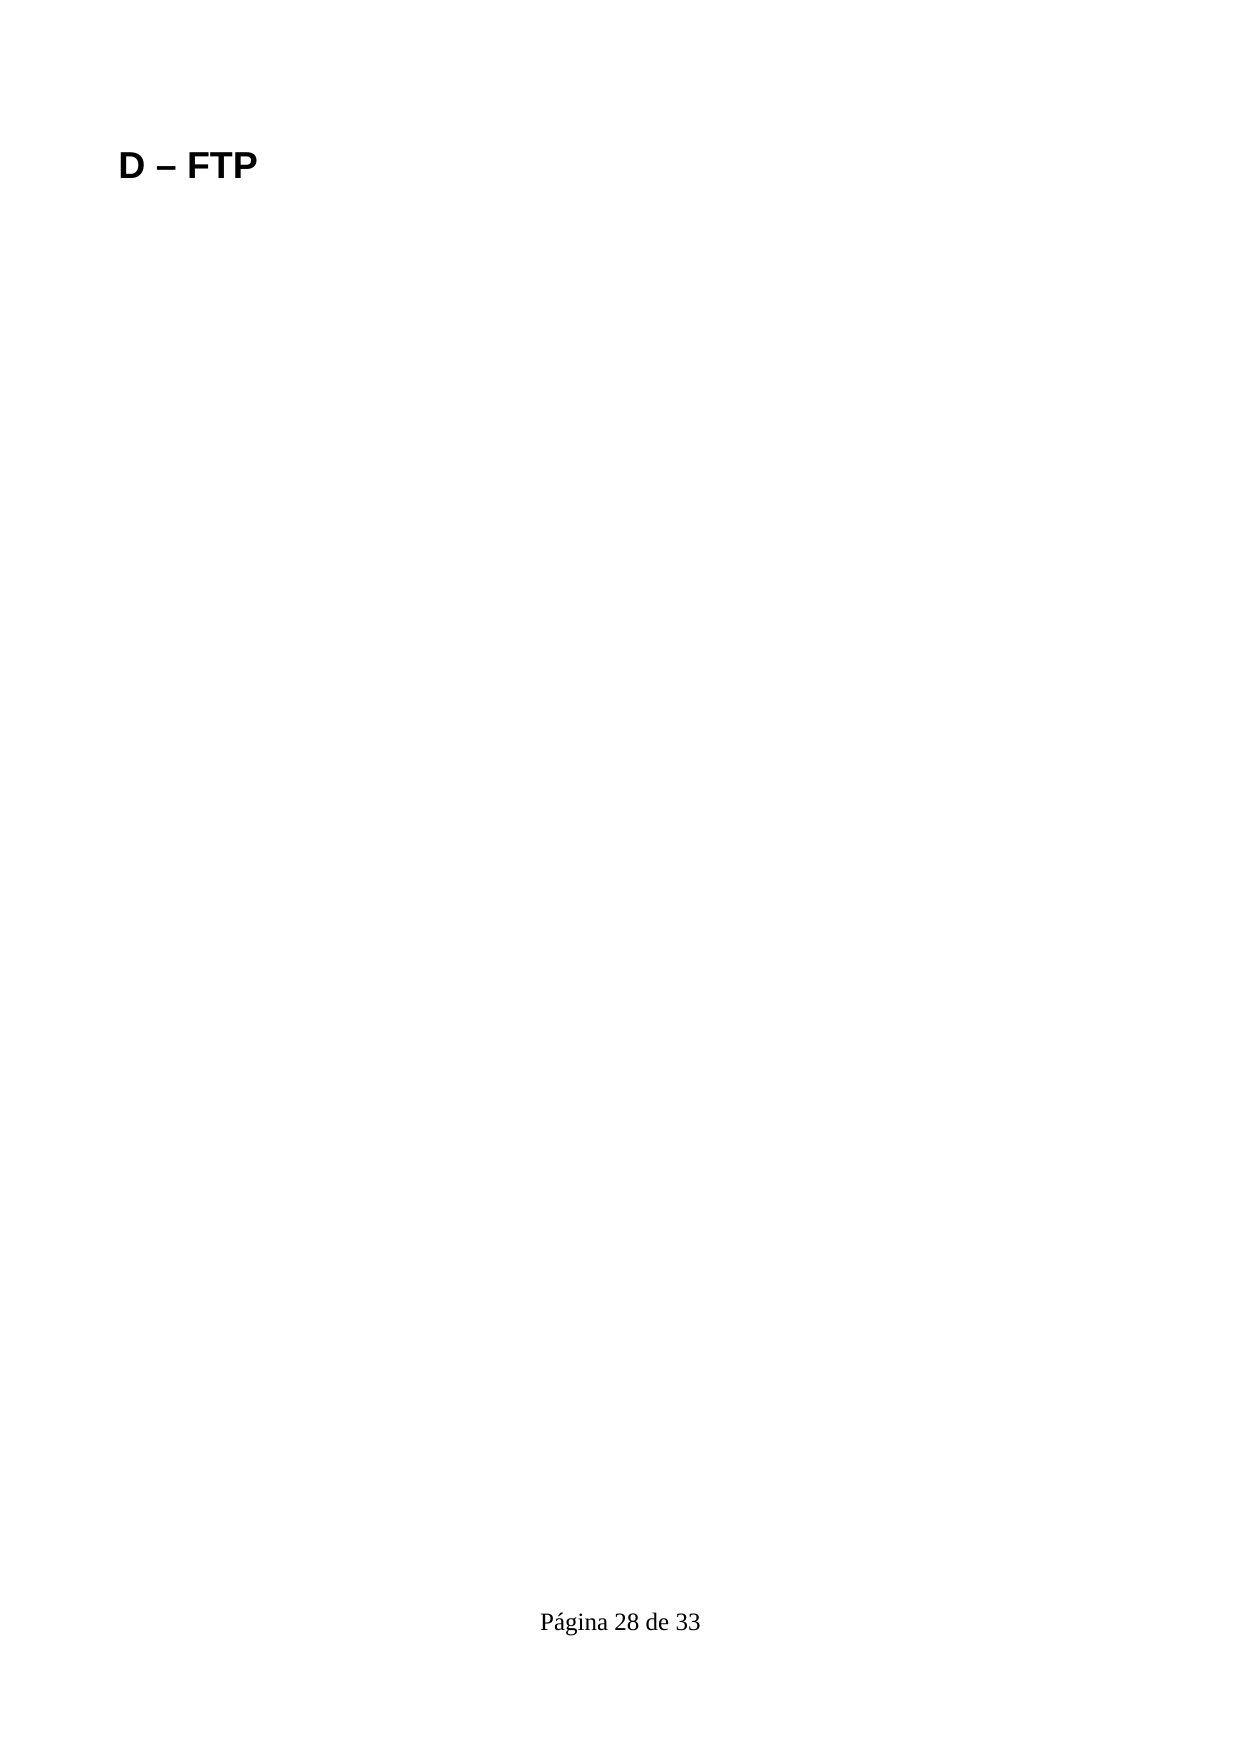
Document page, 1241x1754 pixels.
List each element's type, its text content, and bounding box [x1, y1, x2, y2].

subtitle D – FTP [118, 143, 1122, 186]
